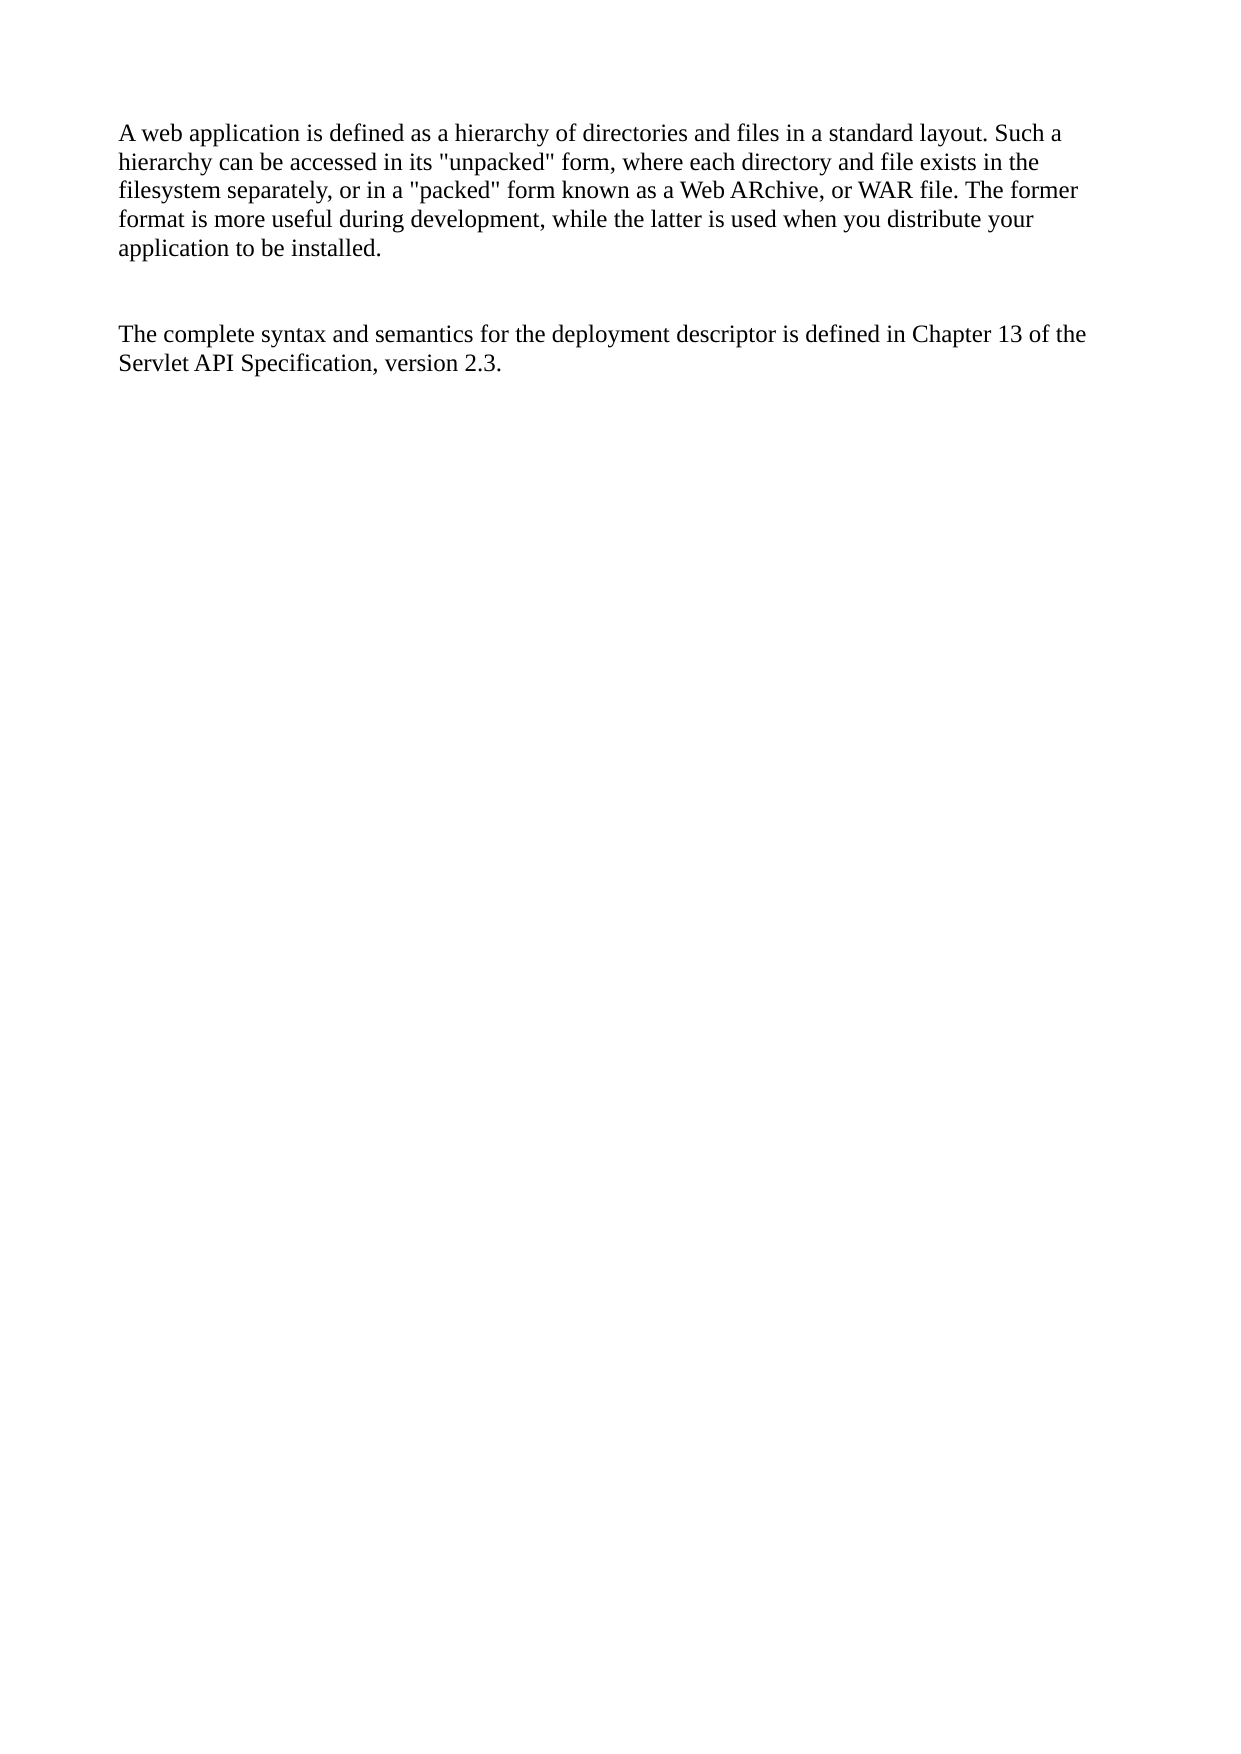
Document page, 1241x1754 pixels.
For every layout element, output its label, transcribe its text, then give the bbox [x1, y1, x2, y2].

text A web application is defined as a hierarchy of directories and files in a standard layout. Such a hierarchy can be accessed in its "unpacked" form, where each directory and file exists in the filesystem separately, or in a "packed" form known as a Web ARchive, or WAR file. The former format is more useful during development, while the latter is used when you distribute your application to be installed. [118, 118, 1122, 262]
text The complete syntax and semantics for the deployment descriptor is defined in Chapter 13 of the Servlet API Specification, version 2.3. [118, 319, 1122, 377]
